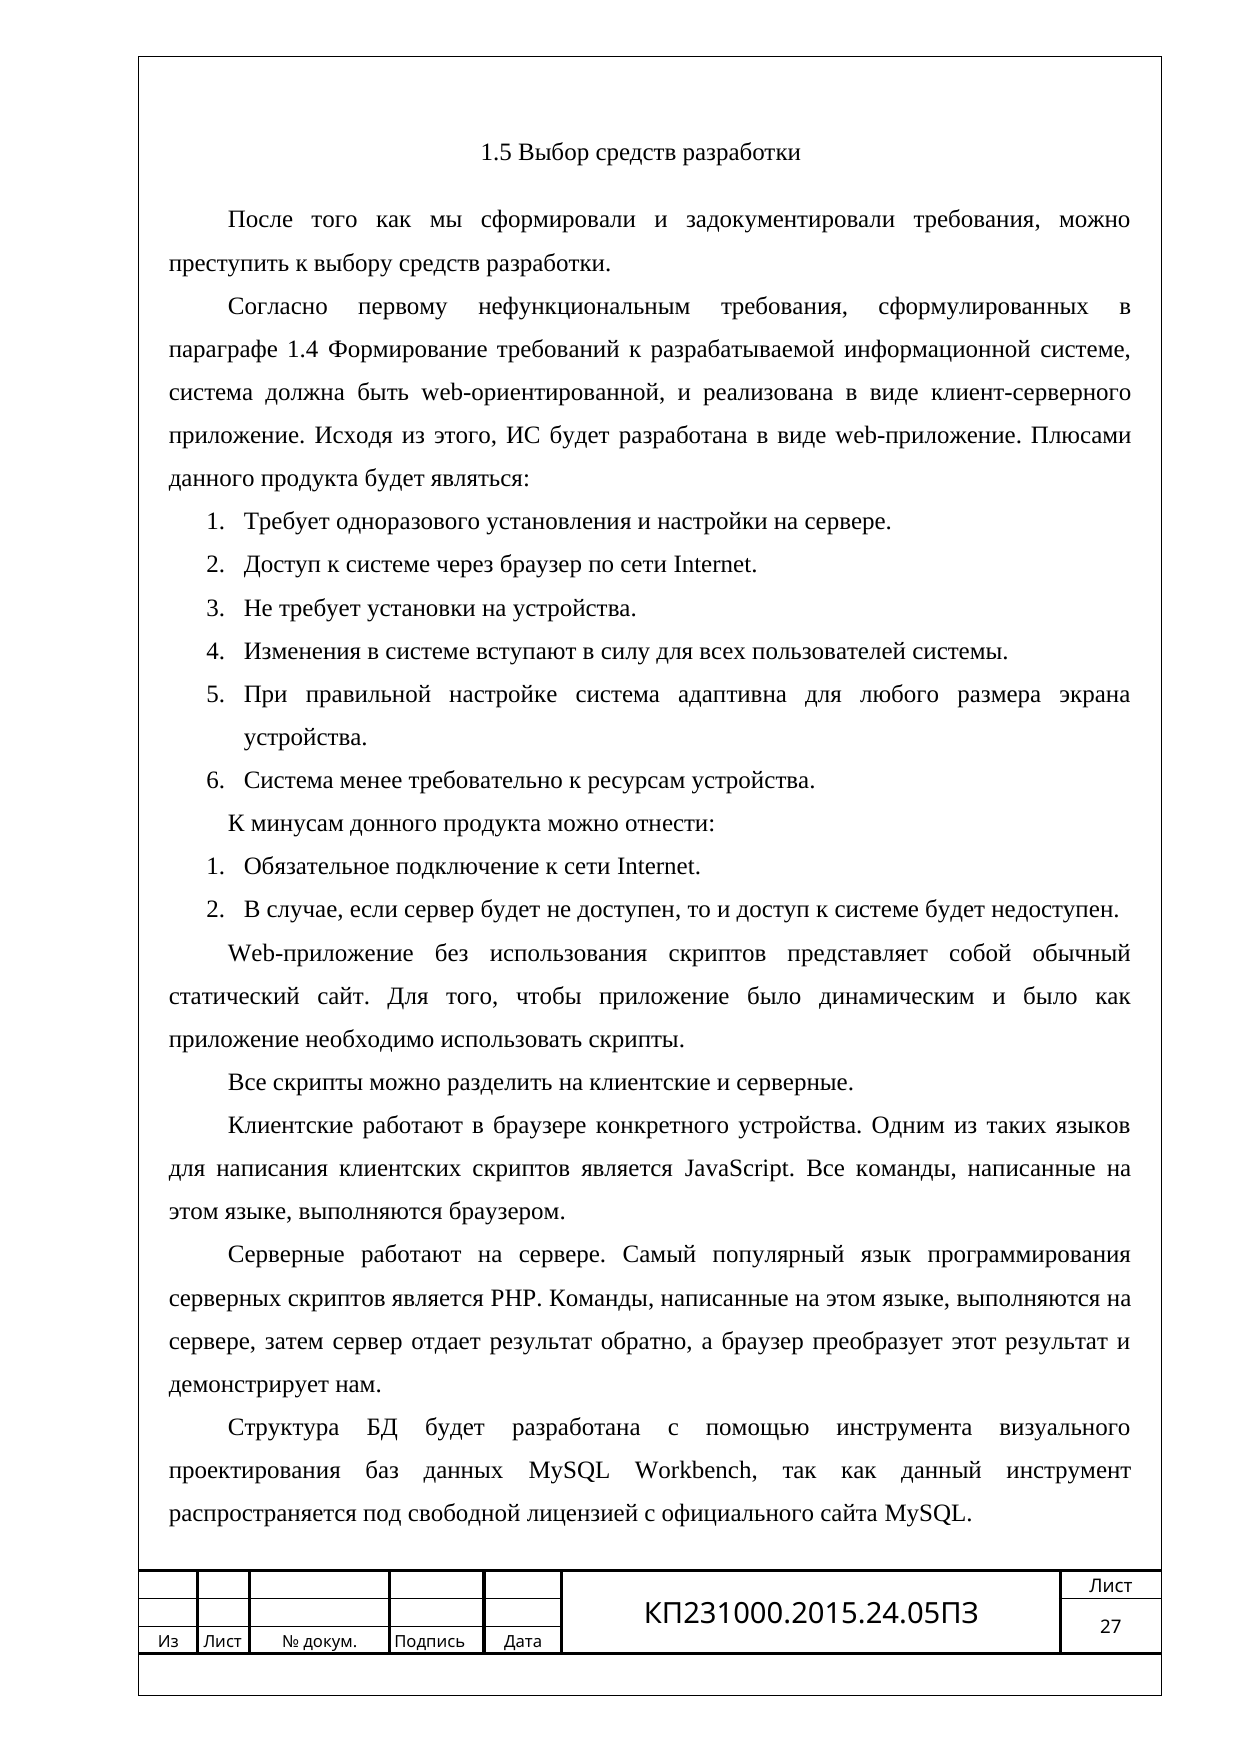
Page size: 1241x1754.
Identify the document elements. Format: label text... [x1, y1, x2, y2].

text Структура БД будет разработана с помощью инструмента визуального проектирования баз данных MySQL Workbench, так как данный инструмент распространяется под свободной лицензией с официального сайта MySQL. [168, 1412, 1132, 1527]
list Изменения в системе вступают в силу для всех пользователей системы. [206, 636, 1132, 664]
list Система менее требовательно к ресурсам устройства. [206, 765, 1132, 794]
text После того как мы сформировали и задокументировали требования, можно преступить к выбору средств разработки. [168, 204, 1132, 276]
list При правильной настройке система адаптивна для любого размера экрана устройства. [206, 679, 1132, 751]
list Не требует установки на устройства. [206, 593, 1132, 621]
text Согласно первому нефункциональным требования, сформулированных в параграфе 1.4 Формирование требований к разрабатываемой информационной системе, система должна быть web-ориентированной, и реализована в виде клиент-серверного приложение. Исходя из этого, ИС будет разработана в виде web-приложение. Плюсами данного продукта будет являться: [168, 291, 1132, 492]
text Web-приложение без использования скриптов представляет собой обычный статический сайт. Для того, чтобы приложение было динамическим и было как приложение необходимо использовать скрипты. [168, 938, 1132, 1053]
list Требует одноразового установления и настройки на сервере. [206, 506, 1132, 535]
text Все скрипты можно разделить на клиентские и серверные. [168, 1067, 1132, 1096]
text Серверные работают на сервере. Самый популярный язык программирования серверных скриптов является PHP. Команды, написанные на этом языке, выполняются на сервере, затем сервер отдает результат обратно, а браузер преобразует этот результат и демонстрирует нам. [168, 1239, 1132, 1398]
list В случае, если сервер будет не доступен, то и доступ к системе будет недоступен. [206, 894, 1132, 923]
list Доступ к системе через браузер по сети Internet. [206, 549, 1132, 578]
text Клиентские работают в браузере конкретного устройства. Одним из таких языков для написания клиентских скриптов является JavaScript. Все команды, написанные на этом языке, выполняются браузером. [168, 1110, 1132, 1225]
subtitle 1.5 Выбор средств разработки [168, 137, 1132, 165]
list Обязательное подключение к сети Internet. [206, 851, 1132, 880]
text К минусам донного продукта можно отнести: [168, 808, 1132, 837]
